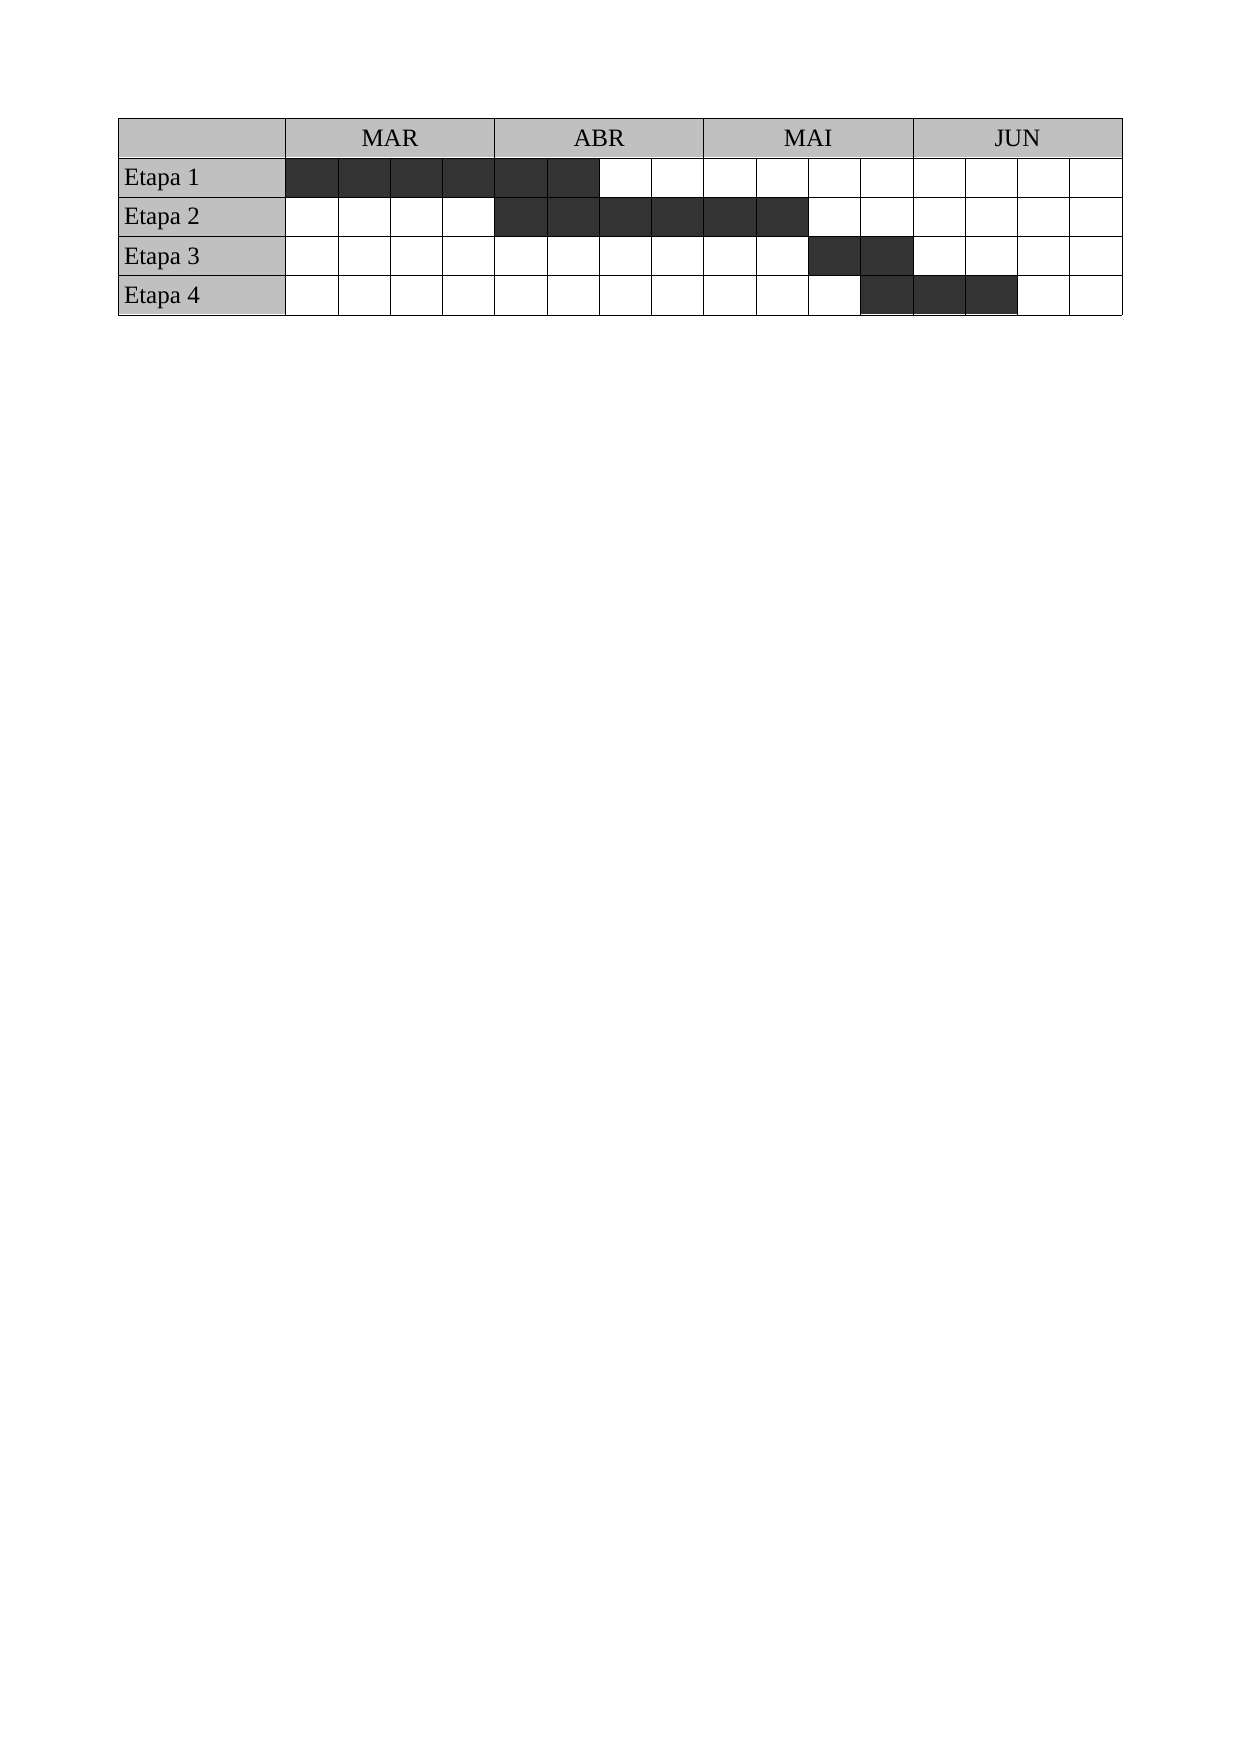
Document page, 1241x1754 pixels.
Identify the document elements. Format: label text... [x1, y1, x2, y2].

table_cell [704, 159, 756, 197]
table_cell [495, 237, 547, 275]
table_cell [286, 198, 338, 236]
table_cell [914, 237, 965, 275]
table_cell [286, 159, 338, 197]
table_cell [1070, 159, 1122, 197]
table_cell [914, 276, 965, 314]
table_cell [495, 198, 547, 236]
table_cell [966, 159, 1017, 197]
table_cell [443, 237, 494, 275]
table_cell [757, 159, 808, 197]
table_cell [391, 198, 442, 236]
table_cell [548, 276, 599, 314]
table_header MAR [286, 119, 494, 157]
table_cell [443, 159, 494, 197]
table_cell Etapa 3 [119, 237, 285, 275]
table_header JUN [914, 119, 1122, 157]
table_cell [704, 237, 756, 275]
table_cell [966, 276, 1017, 314]
table_header [119, 119, 285, 157]
table_cell [339, 276, 390, 314]
table_cell [1018, 276, 1069, 314]
table_cell [704, 198, 756, 236]
table_cell [757, 276, 808, 314]
table_cell [495, 159, 547, 197]
table_cell [443, 276, 494, 314]
table_cell [286, 276, 338, 314]
table_cell [600, 237, 651, 275]
table_cell [600, 276, 651, 314]
table_cell [861, 198, 913, 236]
table_cell [495, 276, 547, 314]
table_cell [809, 237, 860, 275]
table_cell Etapa 1 [119, 159, 285, 197]
table_cell [1070, 276, 1122, 314]
table_cell [861, 159, 913, 197]
table_cell [966, 237, 1017, 275]
table_cell [391, 237, 442, 275]
table_cell [391, 159, 442, 197]
table_cell [914, 198, 965, 236]
table_header MAI [704, 119, 913, 157]
table_cell [548, 159, 599, 197]
table_cell [1070, 198, 1122, 236]
table_cell [809, 276, 860, 314]
table_cell Etapa 4 [119, 276, 285, 314]
table_cell [339, 159, 390, 197]
table_cell [861, 276, 913, 314]
table_cell [286, 237, 338, 275]
table_cell [704, 276, 756, 314]
table_cell [339, 198, 390, 236]
table_cell [1018, 198, 1069, 236]
table_cell Etapa 2 [119, 198, 285, 236]
table_cell [757, 237, 808, 275]
table_cell [757, 198, 808, 236]
table_cell [861, 237, 913, 275]
table_cell [548, 237, 599, 275]
table_cell [339, 237, 390, 275]
table_cell [1018, 159, 1069, 197]
table_cell [966, 198, 1017, 236]
table_cell [600, 198, 651, 236]
table_cell [652, 276, 703, 314]
table_cell [1018, 237, 1069, 275]
table_cell [652, 159, 703, 197]
table_cell [391, 276, 442, 314]
table_cell [1070, 237, 1122, 275]
table_cell [914, 159, 965, 197]
table_header ABR [495, 119, 703, 157]
table_cell [548, 198, 599, 236]
table_cell [443, 198, 494, 236]
table_cell [652, 198, 703, 236]
table_cell [652, 237, 703, 275]
table_cell [809, 198, 860, 236]
table_cell [809, 159, 860, 197]
table_cell [600, 159, 651, 197]
